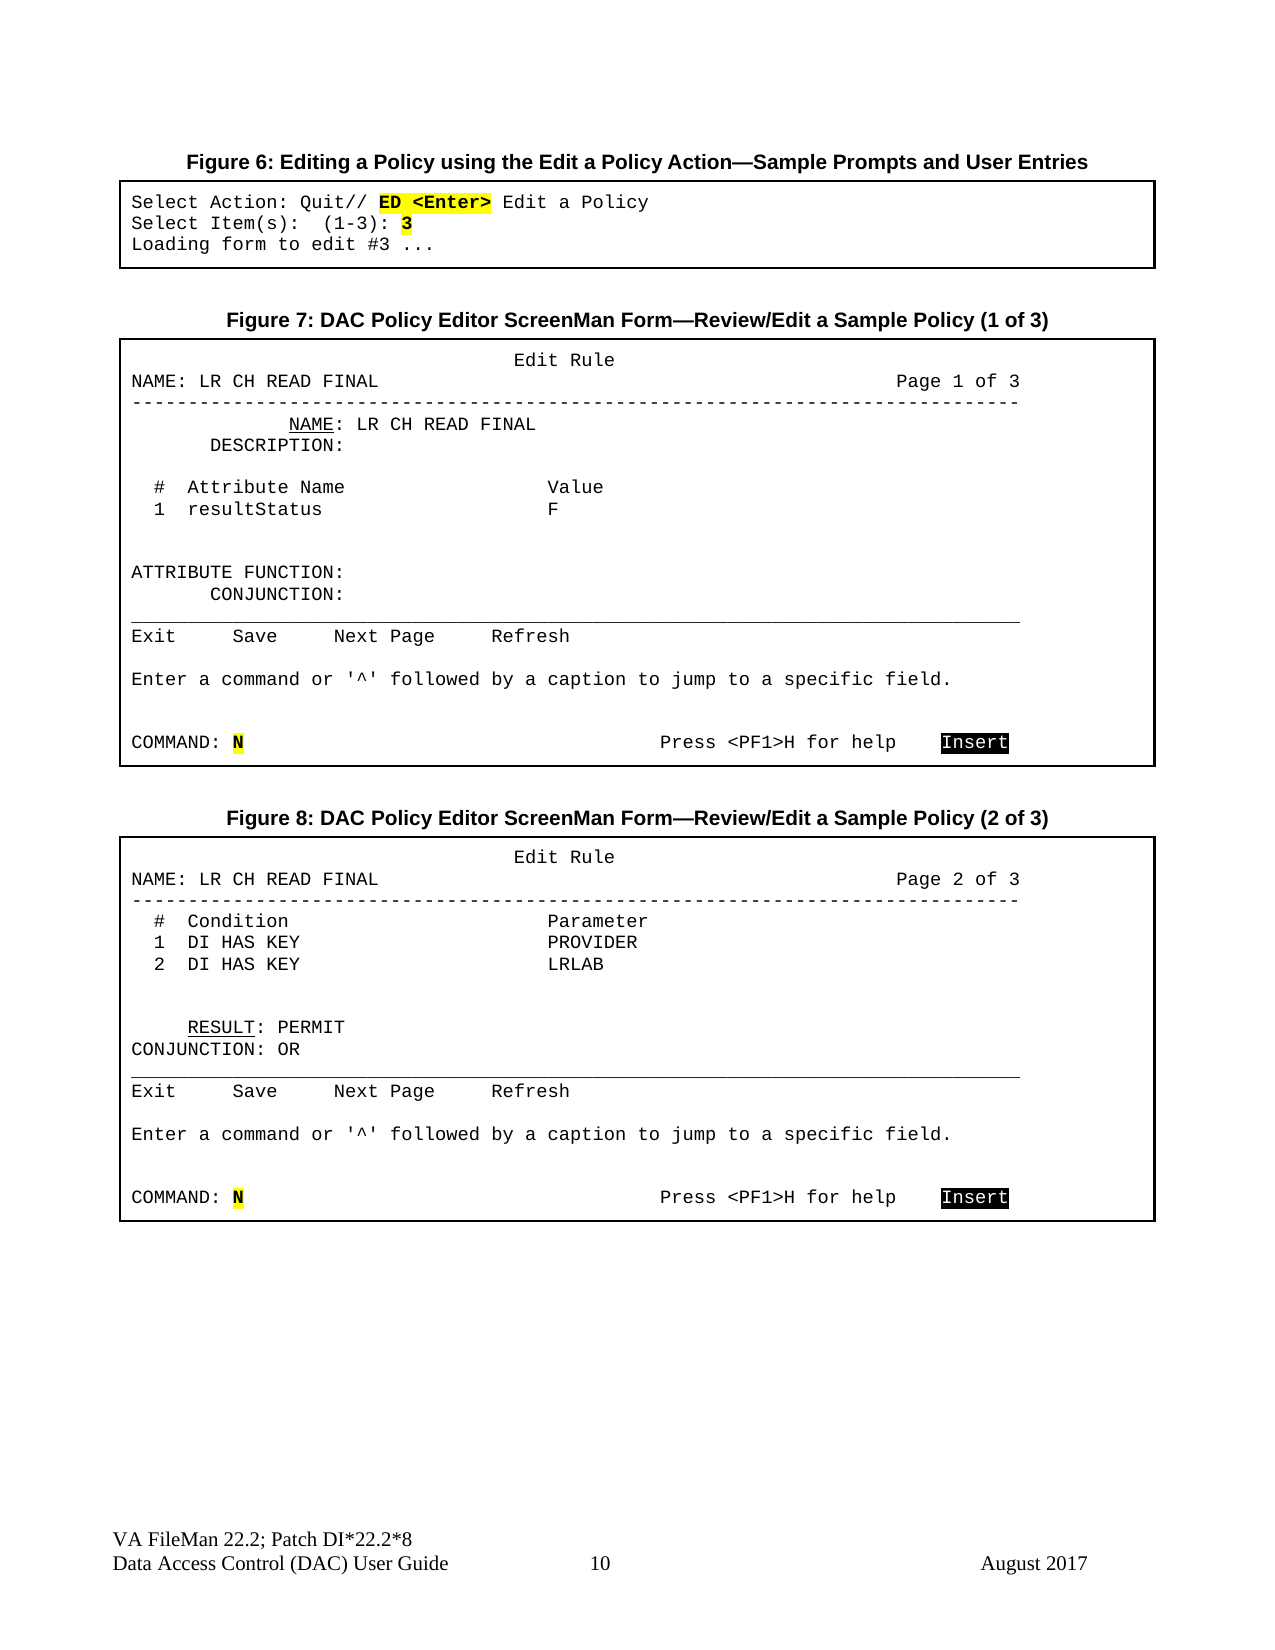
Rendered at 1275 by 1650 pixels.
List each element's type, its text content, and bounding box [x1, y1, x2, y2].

text # Attribute Name Value [121, 466, 1153, 487]
text Edit Rule [121, 838, 1153, 857]
text CONJUNCTION: [121, 572, 1153, 593]
text NAME: LR CH READ FINAL [121, 402, 1153, 423]
text Edit Rule [121, 340, 1153, 359]
text COMMAND: N Press <PF1>H for help Insert [121, 721, 1153, 765]
text Select Action: Quit// ED <Enter> Edit a Policy [121, 182, 1153, 201]
text COMMAND: N Press <PF1>H for help Insert [121, 1176, 1153, 1220]
text Enter a command or '^' followed by a caption to jump to a specific field. [121, 1112, 1153, 1146]
text Enter a command or '^' followed by a caption to jump to a specific field. [121, 657, 1153, 691]
text 1 resultStatus F [121, 487, 1153, 521]
text Figure 7: DAC Policy Editor ScreenMan Form—Review/Edit a Sample Policy (1 of 3) [112, 308, 1162, 332]
text Loading form to edit #3 ... [121, 223, 1153, 267]
text ATTRIBUTE FUNCTION: [121, 551, 1153, 572]
text Select Item(s): (1-3): 3 [121, 201, 1153, 223]
text DESCRIPTION: [121, 423, 1153, 457]
text 1 DI HAS KEY PROVIDER [121, 921, 1153, 942]
text ------------------------------------------------------------------------------- [121, 381, 1153, 402]
text Figure 6: Editing a Policy using the Edit a Policy Action—Sample Prompts and User Entries [112, 150, 1162, 174]
text Figure 8: DAC Policy Editor ScreenMan Form—Review/Edit a Sample Policy (2 of 3) [112, 806, 1162, 829]
text 2 DI HAS KEY LRLAB [121, 942, 1153, 976]
text Exit Save Next Page Refresh [121, 1069, 1153, 1103]
text Exit Save Next Page Refresh [121, 614, 1153, 648]
text RESULT: PERMIT [121, 1006, 1153, 1027]
text _______________________________________________________________________________ [121, 593, 1153, 614]
text CONJUNCTION: OR [121, 1027, 1153, 1048]
text NAME: LR CH READ FINAL Page 1 of 3 [121, 359, 1153, 381]
text NAME: LR CH READ FINAL Page 2 of 3 [121, 857, 1153, 878]
text _______________________________________________________________________________ [121, 1048, 1153, 1069]
text ------------------------------------------------------------------------------- [121, 878, 1153, 899]
text # Condition Parameter [121, 899, 1153, 921]
